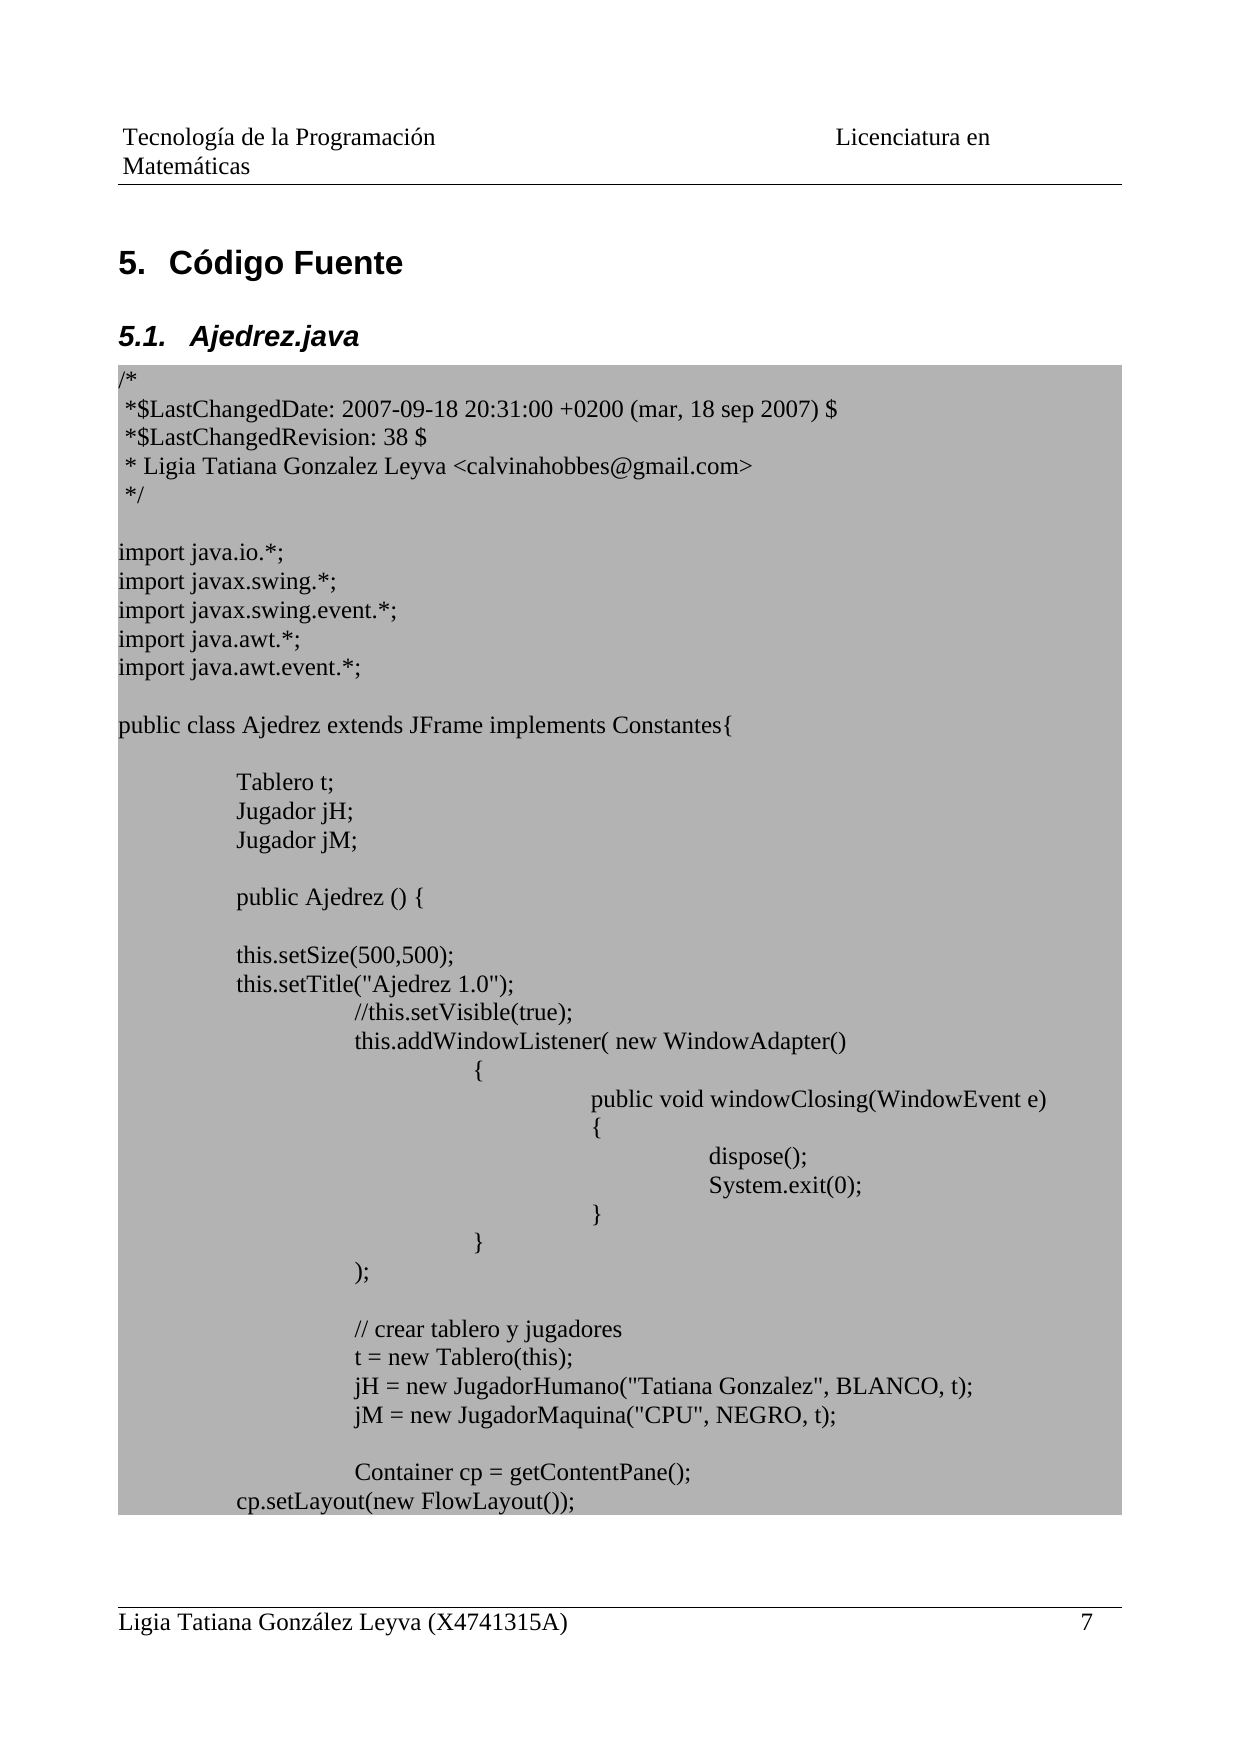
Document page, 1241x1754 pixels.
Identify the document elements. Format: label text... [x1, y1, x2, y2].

text { [118, 1112, 1122, 1141]
text import java.awt.*; [118, 624, 1122, 652]
text *$LastChangedDate: 2007-09-18 20:31:00 +0200 (mar, 18 sep 2007) $ [118, 394, 1122, 422]
text Tablero t; [118, 767, 1122, 796]
text // crear tablero y jugadores [118, 1314, 1122, 1342]
subtitle Ajedrez.java [118, 319, 1122, 352]
text this.addWindowListener( new WindowAdapter() [118, 1026, 1122, 1055]
text import java.io.*; [118, 537, 1122, 566]
text System.exit(0); [118, 1170, 1122, 1199]
text this.setTitle("Ajedrez 1.0"); [118, 969, 1122, 997]
text import javax.swing.event.*; [118, 595, 1122, 624]
text this.setSize(500,500); [118, 940, 1122, 969]
text import java.awt.event.*; [118, 652, 1122, 681]
text jH = new JugadorHumano("Tatiana Gonzalez", BLANCO, t); [118, 1371, 1122, 1400]
text public void windowClosing(WindowEvent e) [118, 1084, 1122, 1112]
text jM = new JugadorMaquina("CPU", NEGRO, t); [118, 1400, 1122, 1429]
text *$LastChangedRevision: 38 $ [118, 422, 1122, 451]
text dispose(); [118, 1141, 1122, 1170]
text //this.setVisible(true); [118, 997, 1122, 1026]
text public class Ajedrez extends JFrame implements Constantes{ [118, 710, 1122, 739]
text */ [118, 480, 1122, 509]
text * Ligia Tatiana Gonzalez Leyva <calvinahobbes@gmail.com> [118, 451, 1122, 480]
text import javax.swing.*; [118, 566, 1122, 595]
text { [118, 1055, 1122, 1084]
subtitle Código Fuente [118, 243, 1122, 281]
text t = new Tablero(this); [118, 1342, 1122, 1371]
text /* [118, 365, 1122, 394]
text cp.setLayout(new FlowLayout()); [118, 1486, 1122, 1515]
text } [118, 1227, 1122, 1256]
text Jugador jM; [118, 825, 1122, 854]
text Jugador jH; [118, 796, 1122, 825]
text } [118, 1199, 1122, 1227]
text public Ajedrez () { [118, 882, 1122, 911]
text Container cp = getContentPane(); [118, 1457, 1122, 1486]
text ); [118, 1256, 1122, 1285]
